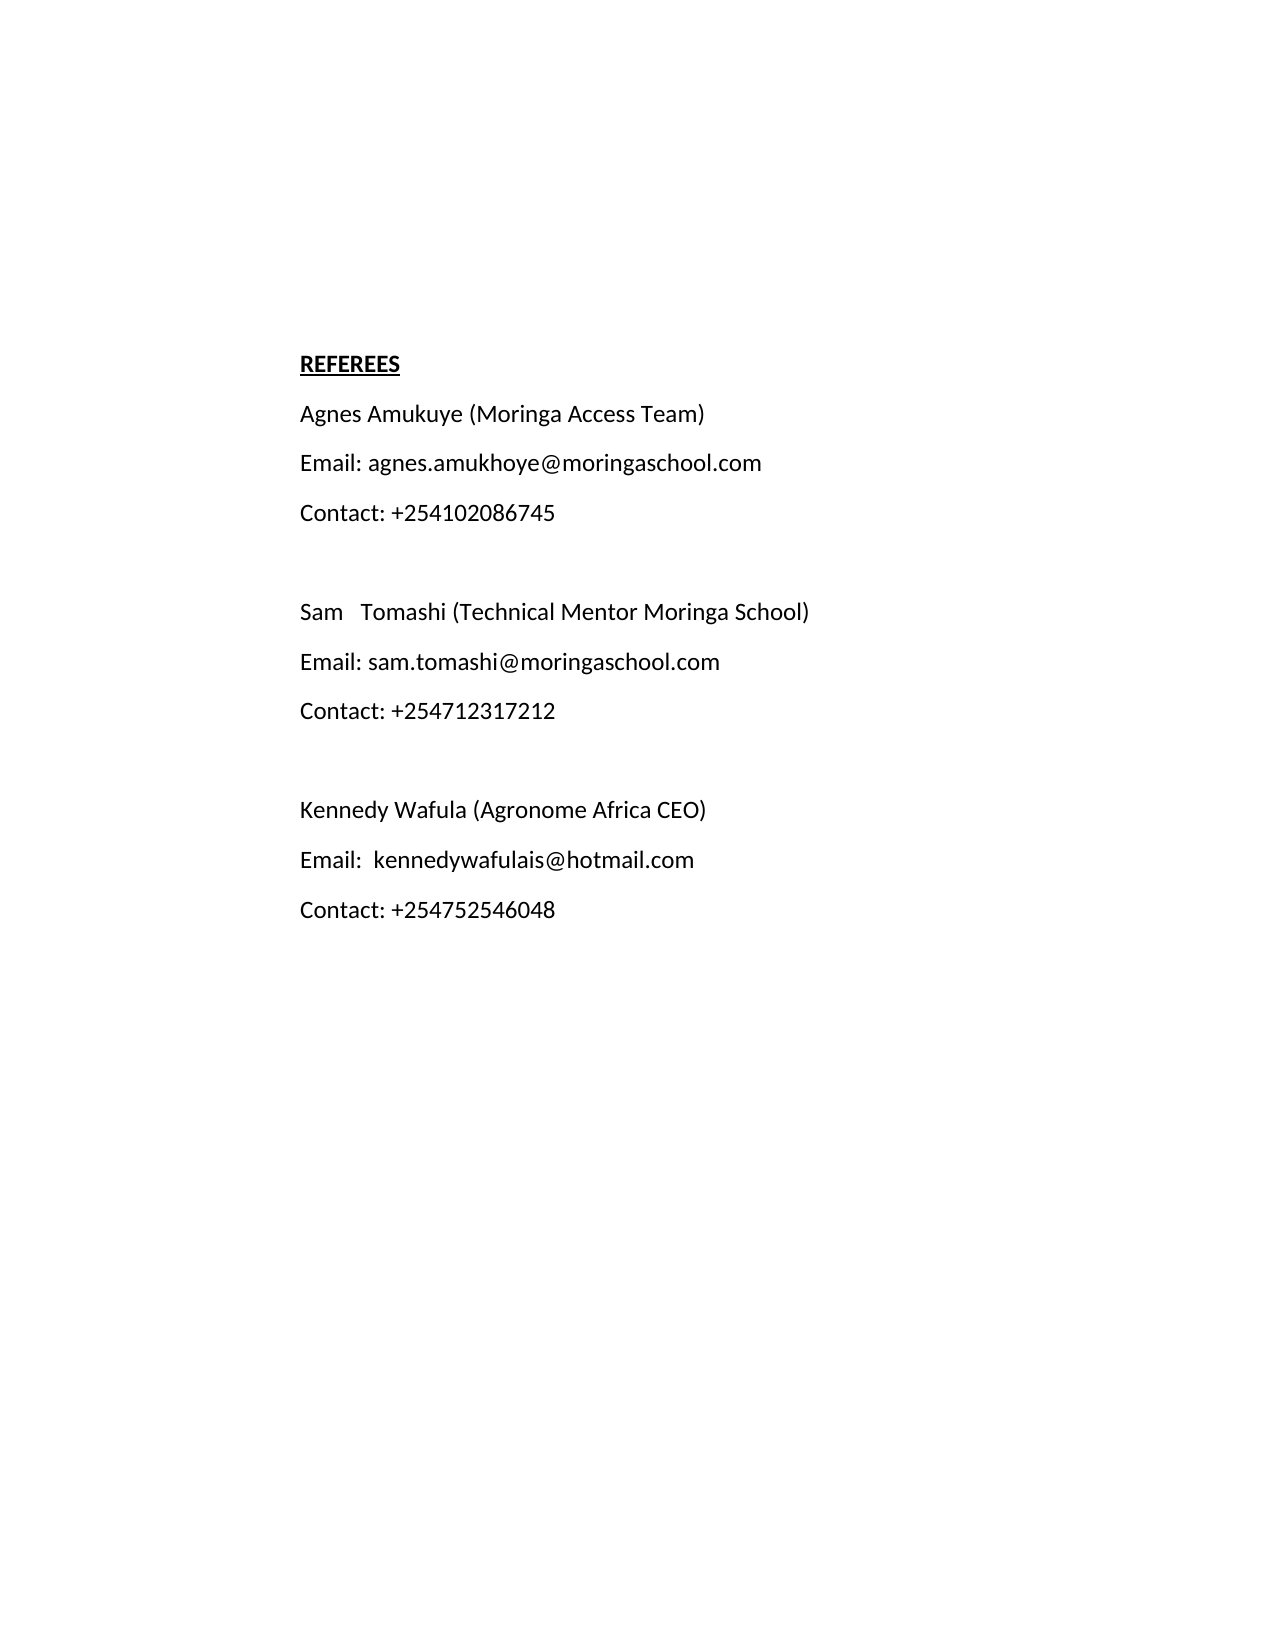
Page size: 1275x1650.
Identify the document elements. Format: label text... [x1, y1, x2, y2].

text Email: agnes.amukhoye@moringaschool.com [225, 447, 1125, 478]
text Contact: +254752546048 [225, 894, 1125, 924]
text Kennedy Wafula (Agronome Africa CEO) [225, 794, 1125, 825]
text Email: sam.tomashi@moringaschool.com [225, 646, 1125, 676]
text REFEREES [225, 348, 1125, 379]
text Contact: +254102086745 [225, 497, 1125, 528]
text Contact: +254712317212 [225, 695, 1125, 726]
text Email: kennedywafulais@hotmail.com [225, 844, 1125, 875]
text Agnes Amukuye (Moringa Access Team) [225, 398, 1125, 428]
text Sam Tomashi (Technical Mentor Moringa School) [225, 596, 1125, 627]
